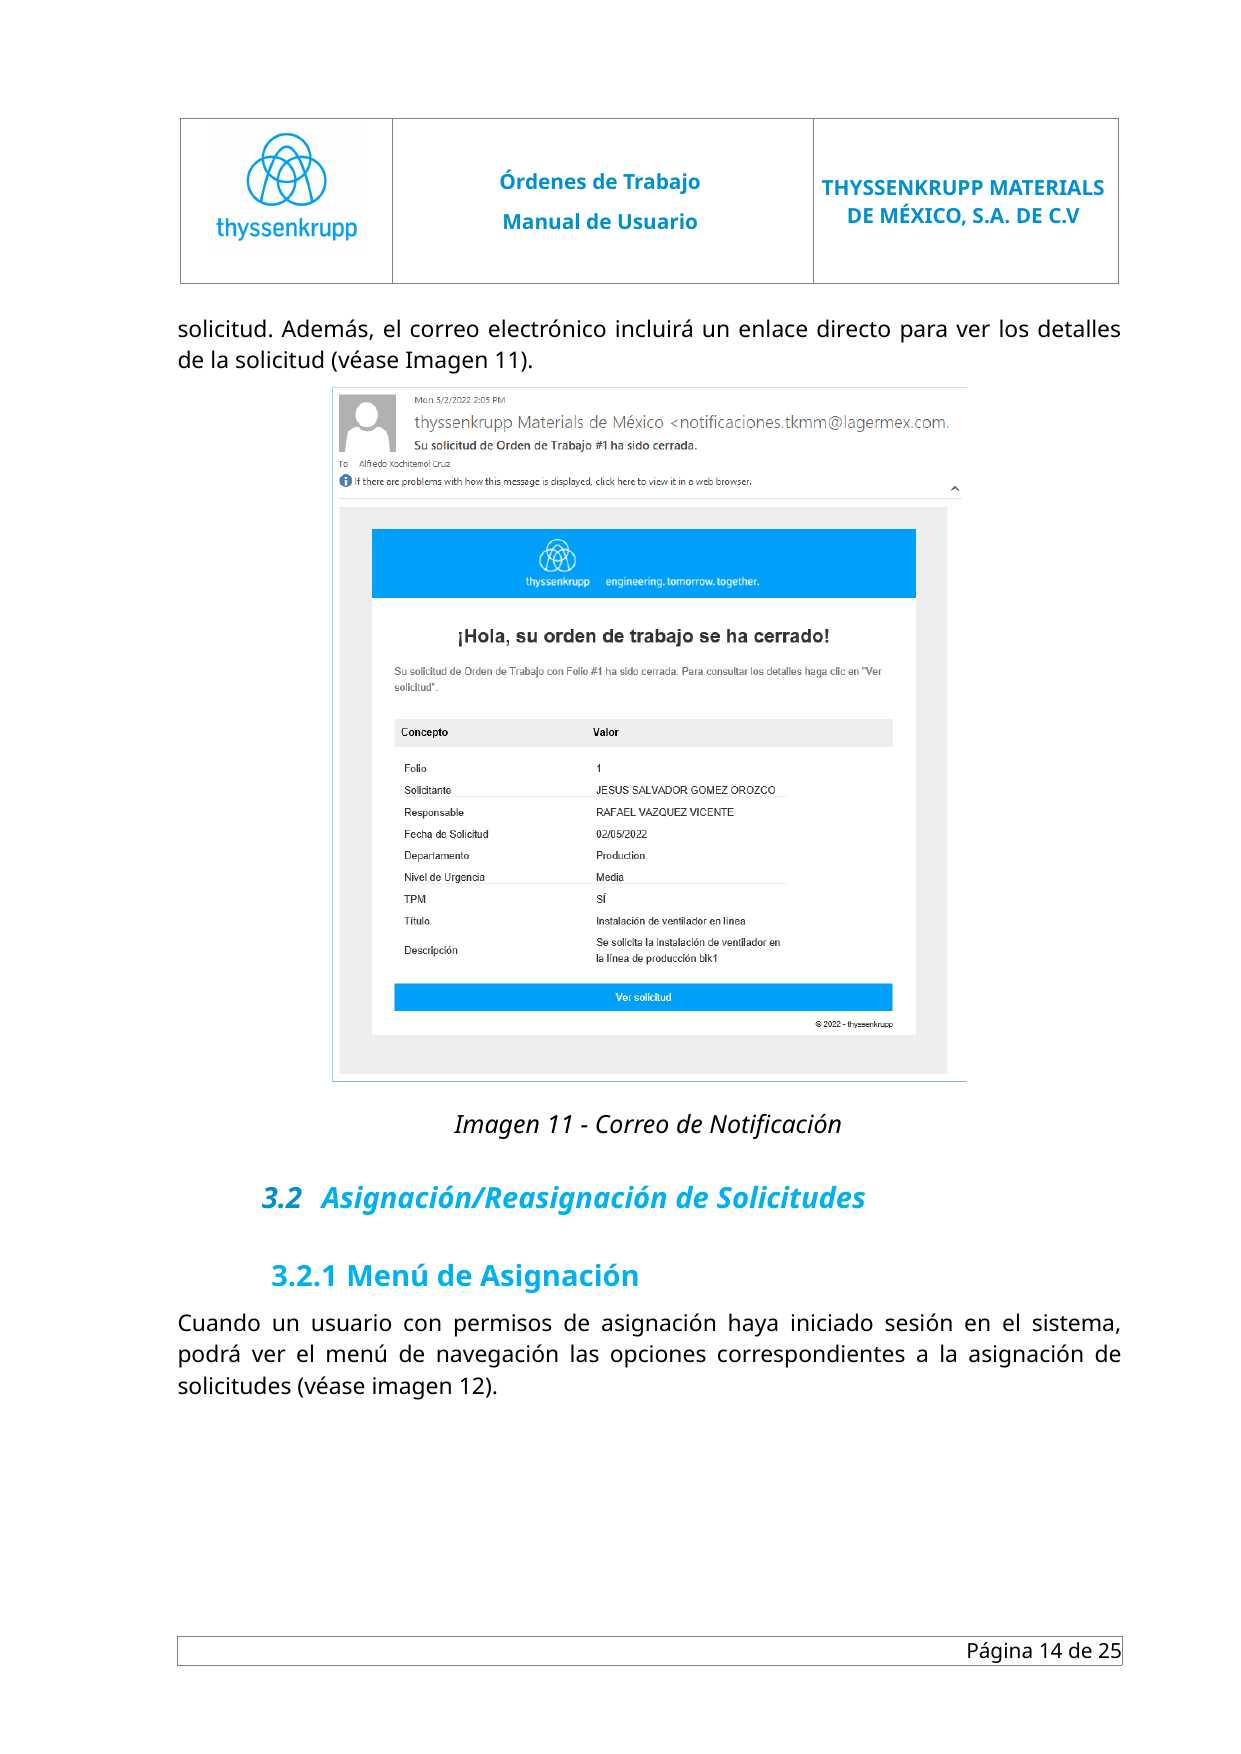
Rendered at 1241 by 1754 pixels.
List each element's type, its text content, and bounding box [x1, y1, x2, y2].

text solicitud. Además, el correo electrónico incluirá un enlace directo para ver los detalles de la solicitud (véase Imagen 11). [177, 313, 1122, 375]
text Cuando un usuario con permisos de asignación haya iniciado sesión en el sistema, podrá ver el menú de navegación las opciones correspondientes a la asignación de solicitudes (véase imagen 12). [177, 1307, 1122, 1401]
subtitle Asignación/Reasignación de Solicitudes [262, 1178, 1122, 1217]
text Imagen 11 - Correo de Notificación [177, 1106, 1122, 1140]
subtitle Menú de Asignación [271, 1255, 1122, 1295]
